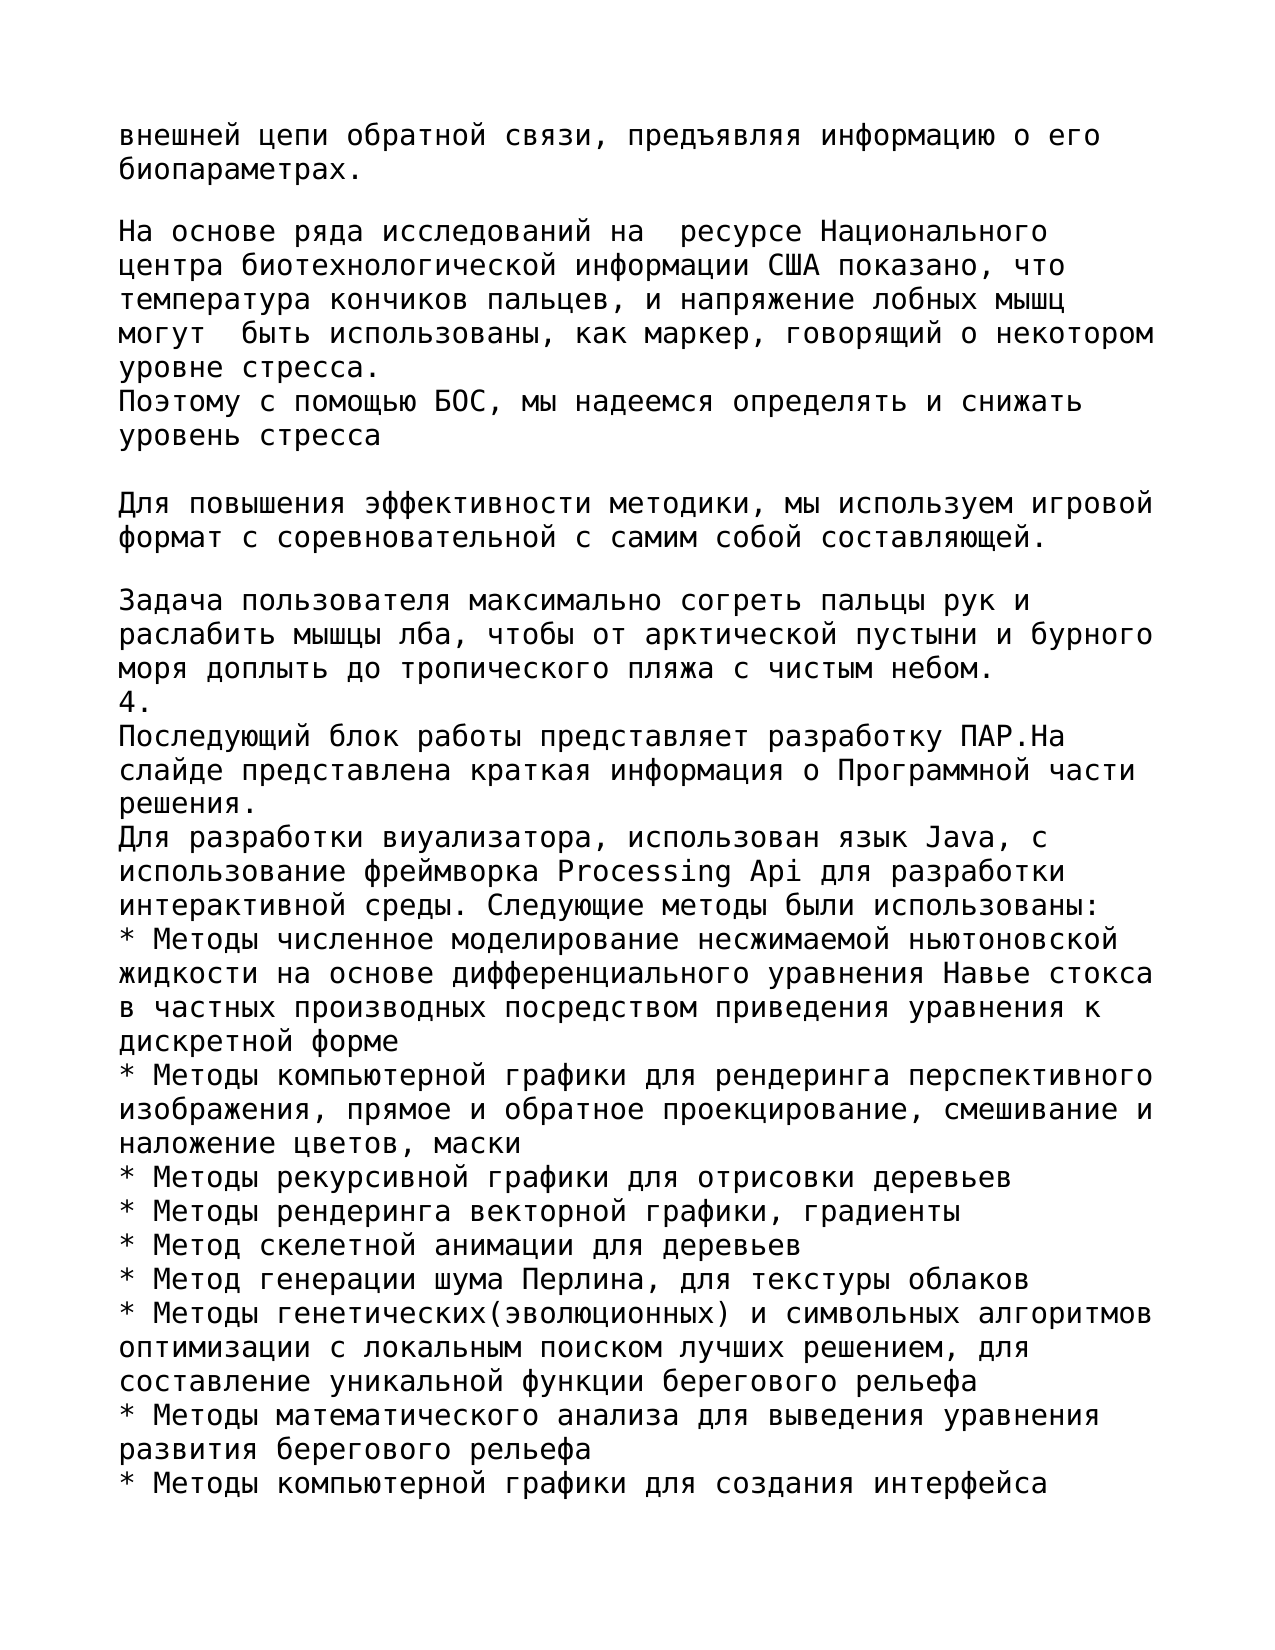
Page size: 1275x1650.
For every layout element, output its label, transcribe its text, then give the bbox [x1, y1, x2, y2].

text * Методы математического анализа для выведения уравнения развития берегового рельефа [118, 1398, 1157, 1466]
text * Метод скелетной анимации для деревьев [118, 1228, 1157, 1262]
text * Методы генетических(эволюционных) и символьных алгоритмов оптимизации с локальным поиском лучших решением, для составление уникальной функции берегового рельефа [118, 1296, 1157, 1398]
text * Методы компьютерной графики для создания интерфейса [118, 1466, 1157, 1500]
text Для повышения эффективности методики, мы используем игровой формат с соревновательной с самим собой составляющей. [118, 486, 1157, 554]
text * Методы компьютерной графики для рендеринга перспективного изображения, прямое и обратное проекцирование, смешивание и наложение цветов, маски [118, 1058, 1157, 1160]
text * Методы рендеринга векторной графики, градиенты [118, 1194, 1157, 1228]
text Последующий блок работы представляет разработку ПАР.На слайде представлена краткая информация о Программной части решения. [118, 719, 1157, 821]
text Поэтому с помощью БОС, мы надеемся определять и снижать уровень стресса [118, 384, 1157, 452]
text * Методы численное моделирование несжимаемой ньютоновской жидкости на основе дифференциального уравнения Навье стокса в частных производных посредством приведения уравнения к дискретной форме [118, 923, 1157, 1058]
text 4. [118, 685, 1157, 719]
text внешней цепи обратной связи, предъявляя информацию о его биопараметрах. [118, 118, 1157, 186]
text Для разработки виуализатора, использован язык Java, с использование фреймворка Processing Api для разработки интерактивной среды. Следующие методы были использованы: [118, 821, 1157, 923]
text Задача пользователя максимально согреть пальцы рук и раслабить мышцы лба, чтобы от арктической пустыни и бурного моря доплыть до тропического пляжа с чистым небом. [118, 583, 1157, 685]
text * Методы рекурсивной графики для отрисовки деревьев [118, 1160, 1157, 1194]
text На основе ряда исследований на ресурсе Национального центра биотехнологической информации США показано, что температура кончиков пальцев, и напряжение лобных мышц могут быть использованы, как маркер, говорящий о некотором уровне стресса. [118, 215, 1157, 384]
text * Метод генерации шума Перлина, для текстуры облаков [118, 1262, 1157, 1296]
